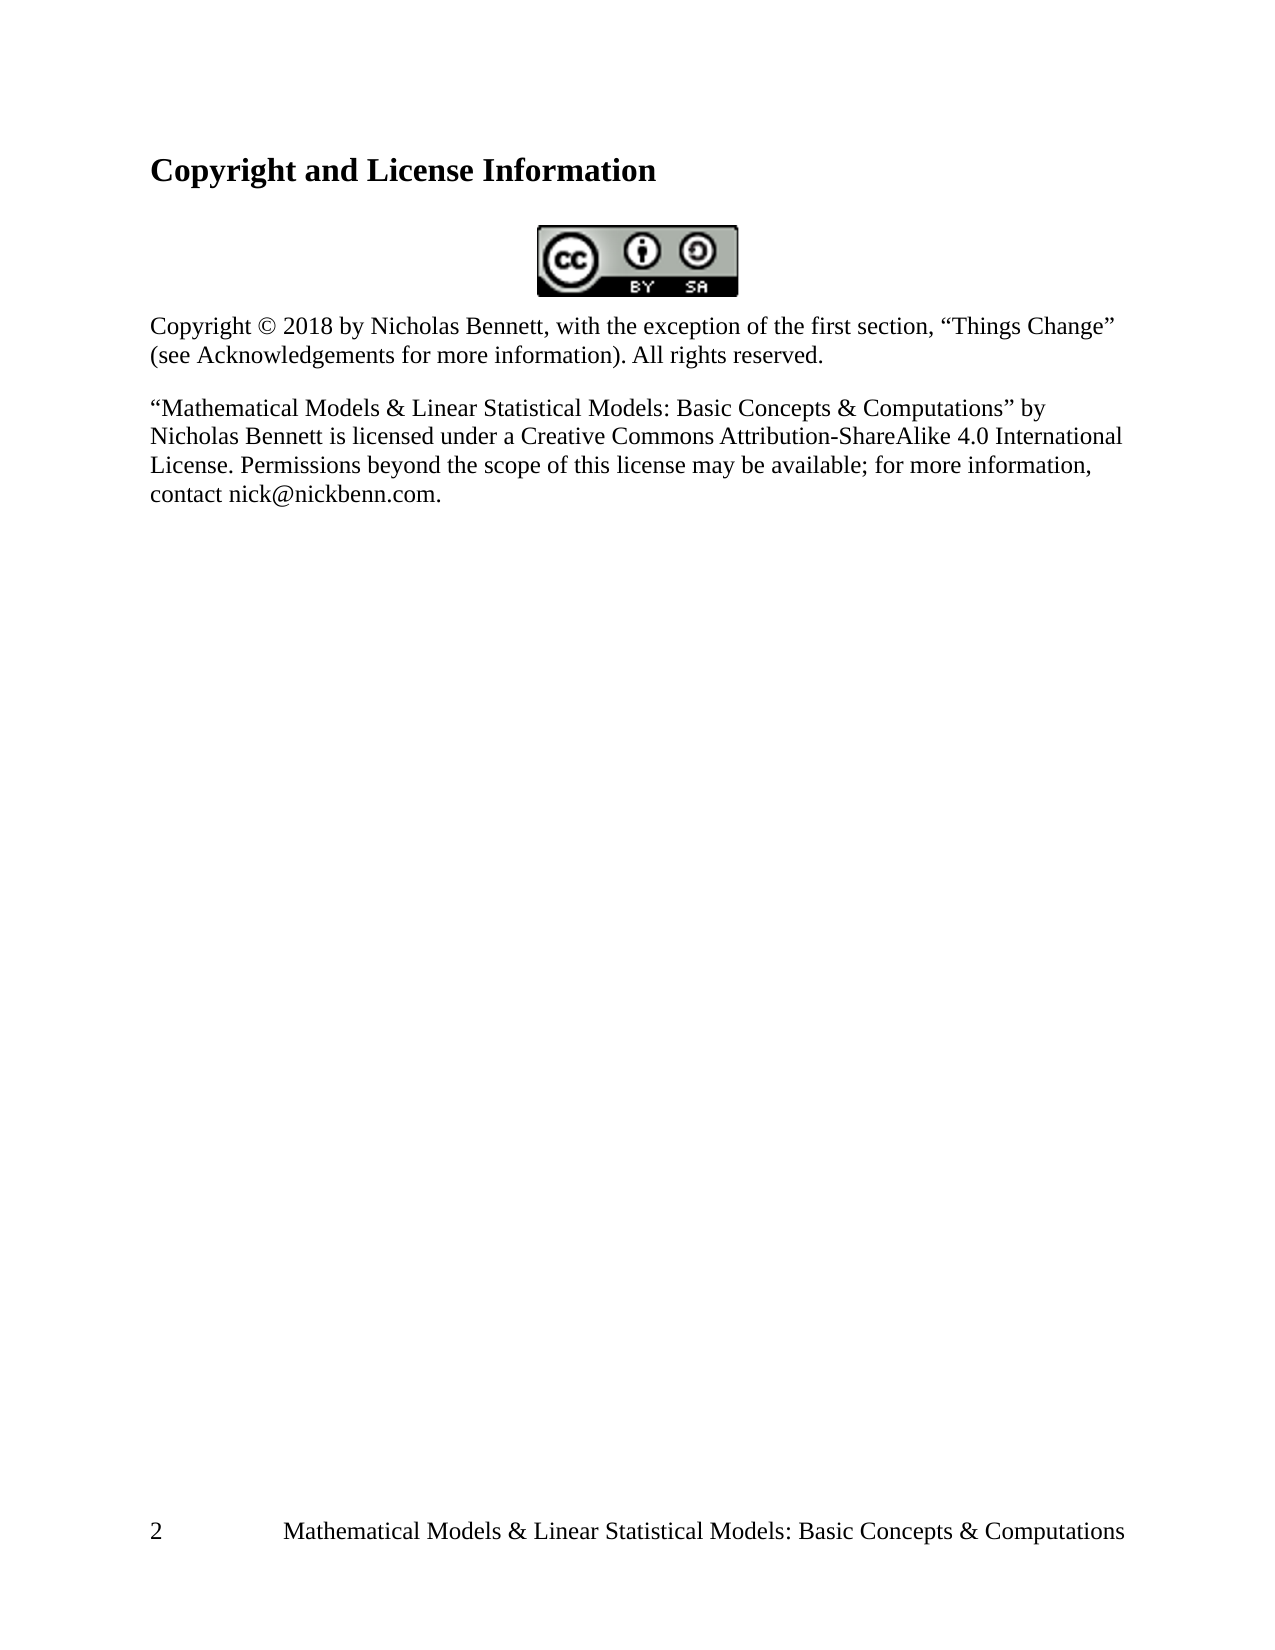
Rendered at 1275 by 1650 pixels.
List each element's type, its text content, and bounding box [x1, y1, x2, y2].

text Copyright © 2018 by Nicholas Bennett, with the exception of the first section, “Things Change” (see Acknowledgements for more information). All rights reserved. [150, 212, 1125, 369]
text “Mathematical Models & Linear Statistical Models: Basic Concepts & Computations” by Nicholas Bennett is licensed under a Creative Commons Attribution-ShareAlike 4.0 International License. Permissions beyond the scope of this license may be available; for more information, contact nick@nickbenn.com. [150, 393, 1125, 508]
subtitle Copyright and License Information [150, 150, 1125, 188]
picture [537, 225, 739, 297]
